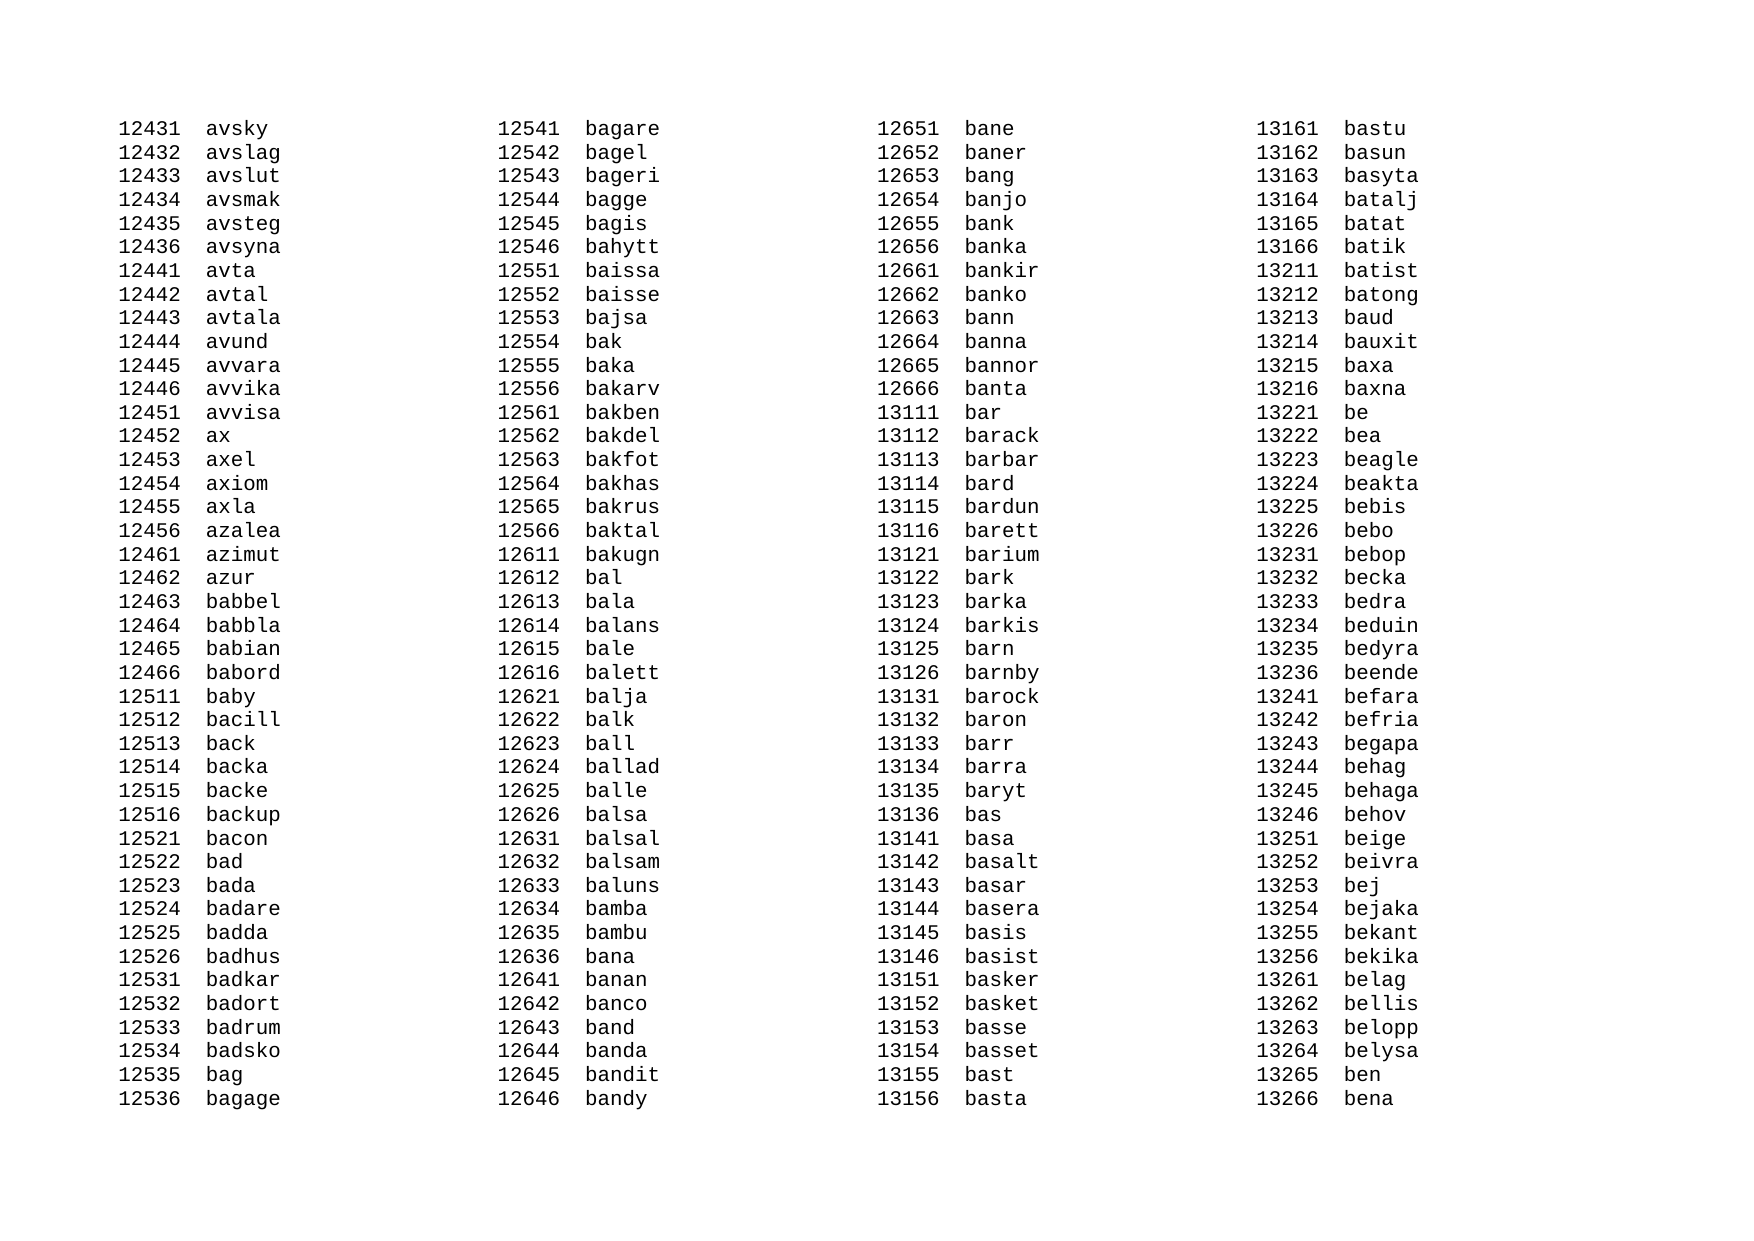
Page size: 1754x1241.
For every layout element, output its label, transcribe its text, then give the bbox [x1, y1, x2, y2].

text 12543 bageri [497, 165, 877, 189]
text 12546 bahytt [497, 236, 877, 260]
text 12563 bakfot [497, 449, 877, 473]
text 12654 banjo [877, 189, 1256, 213]
text 13114 bard [877, 473, 1256, 496]
text 12635 bambu [497, 922, 877, 946]
text 12622 balk [497, 709, 877, 733]
text 13251 beige [1256, 827, 1636, 851]
text 13213 baud [1256, 307, 1636, 331]
text 13262 bellis [1256, 993, 1636, 1017]
text 13153 basse [877, 1017, 1256, 1040]
text 13141 basa [877, 827, 1256, 851]
text 12456 azalea [118, 520, 497, 544]
text 13161 bastu [1256, 118, 1636, 142]
text 12633 baluns [497, 875, 877, 898]
text 13156 basta [877, 1088, 1256, 1111]
text 12662 banko [877, 284, 1256, 307]
text 12531 badkar [118, 969, 497, 993]
text 13225 bebis [1256, 496, 1636, 520]
text 12433 avslut [118, 165, 497, 189]
text 13255 bekant [1256, 922, 1636, 946]
text 12611 bakugn [497, 544, 877, 567]
text 13115 bardun [877, 496, 1256, 520]
text 12535 bag [118, 1064, 497, 1088]
text 12613 bala [497, 591, 877, 615]
text 13113 barbar [877, 449, 1256, 473]
text 13261 belag [1256, 969, 1636, 993]
text 12446 avvika [118, 378, 497, 402]
text 12562 bakdel [497, 426, 877, 449]
text 12542 bagel [497, 142, 877, 165]
text 13165 batat [1256, 213, 1636, 236]
text 13133 barr [877, 733, 1256, 757]
text 12636 bana [497, 946, 877, 969]
text 13144 basera [877, 898, 1256, 922]
text 13134 barra [877, 757, 1256, 780]
text 13232 becka [1256, 567, 1636, 591]
text 13263 belopp [1256, 1017, 1636, 1040]
text 12536 bagage [118, 1088, 497, 1111]
text 13221 be [1256, 402, 1636, 426]
text 12656 banka [877, 236, 1256, 260]
text 12545 bagis [497, 213, 877, 236]
text 12644 banda [497, 1040, 877, 1064]
text 12621 balja [497, 686, 877, 709]
text 12634 bamba [497, 898, 877, 922]
text 13143 basar [877, 875, 1256, 898]
text 13246 behov [1256, 804, 1636, 827]
text 12554 bak [497, 331, 877, 354]
text 12541 bagare [497, 118, 877, 142]
text 13163 basyta [1256, 165, 1636, 189]
text 12454 axiom [118, 473, 497, 496]
text 12552 baisse [497, 284, 877, 307]
text 12553 bajsa [497, 307, 877, 331]
text 12663 bann [877, 307, 1256, 331]
text 12445 avvara [118, 354, 497, 378]
text 12462 azur [118, 567, 497, 591]
text 13126 barnby [877, 662, 1256, 686]
text 12555 baka [497, 354, 877, 378]
text 12522 bad [118, 851, 497, 875]
text 12526 badhus [118, 946, 497, 969]
text 13164 batalj [1256, 189, 1636, 213]
text 12432 avslag [118, 142, 497, 165]
text 13155 bast [877, 1064, 1256, 1088]
text 12516 backup [118, 804, 497, 827]
text 13112 barack [877, 426, 1256, 449]
text 13254 bejaka [1256, 898, 1636, 922]
text 13154 basset [877, 1040, 1256, 1064]
text 12625 balle [497, 780, 877, 804]
text 12453 axel [118, 449, 497, 473]
text 13235 bedyra [1256, 638, 1636, 662]
text 12512 bacill [118, 709, 497, 733]
text 12466 babord [118, 662, 497, 686]
text 12661 bankir [877, 260, 1256, 284]
text 12626 balsa [497, 804, 877, 827]
text 12612 bal [497, 567, 877, 591]
text 12551 baissa [497, 260, 877, 284]
text 13243 begapa [1256, 733, 1636, 757]
text 12465 babian [118, 638, 497, 662]
text 12615 bale [497, 638, 877, 662]
text 13212 batong [1256, 284, 1636, 307]
text 12624 ballad [497, 757, 877, 780]
text 13162 basun [1256, 142, 1636, 165]
text 13142 basalt [877, 851, 1256, 875]
text 12442 avtal [118, 284, 497, 307]
text 12431 avsky [118, 118, 497, 142]
text 12653 bang [877, 165, 1256, 189]
text 12534 badsko [118, 1040, 497, 1064]
text 13166 batik [1256, 236, 1636, 260]
text 12511 baby [118, 686, 497, 709]
text 12614 balans [497, 615, 877, 638]
text 12443 avtala [118, 307, 497, 331]
text 13131 barock [877, 686, 1256, 709]
text 12666 banta [877, 378, 1256, 402]
text 13211 batist [1256, 260, 1636, 284]
text 12524 badare [118, 898, 497, 922]
text 12665 bannor [877, 354, 1256, 378]
text 13146 basist [877, 946, 1256, 969]
text 12643 band [497, 1017, 877, 1040]
text 13223 beagle [1256, 449, 1636, 473]
text 12565 bakrus [497, 496, 877, 520]
text 12632 balsam [497, 851, 877, 875]
text 12652 baner [877, 142, 1256, 165]
text 12616 balett [497, 662, 877, 686]
text 12436 avsyna [118, 236, 497, 260]
text 12533 badrum [118, 1017, 497, 1040]
text 13151 basker [877, 969, 1256, 993]
text 13265 ben [1256, 1064, 1636, 1088]
text 12452 ax [118, 426, 497, 449]
text 12464 babbla [118, 615, 497, 638]
text 13116 barett [877, 520, 1256, 544]
text 12646 bandy [497, 1088, 877, 1111]
text 12525 badda [118, 922, 497, 946]
text 13226 bebo [1256, 520, 1636, 544]
text 13266 bena [1256, 1088, 1636, 1111]
text 13121 barium [877, 544, 1256, 567]
text 12664 banna [877, 331, 1256, 354]
text 12641 banan [497, 969, 877, 993]
text 12532 badort [118, 993, 497, 1017]
text 13132 baron [877, 709, 1256, 733]
text 13256 bekika [1256, 946, 1636, 969]
text 12523 bada [118, 875, 497, 898]
text 13124 barkis [877, 615, 1256, 638]
text 13244 behag [1256, 757, 1636, 780]
text 12564 bakhas [497, 473, 877, 496]
text 12651 bane [877, 118, 1256, 142]
text 12645 bandit [497, 1064, 877, 1088]
text 12451 avvisa [118, 402, 497, 426]
text 13152 basket [877, 993, 1256, 1017]
text 13125 barn [877, 638, 1256, 662]
text 12556 bakarv [497, 378, 877, 402]
text 13253 bej [1256, 875, 1636, 898]
text 12441 avta [118, 260, 497, 284]
text 13214 bauxit [1256, 331, 1636, 354]
text 12623 ball [497, 733, 877, 757]
text 13135 baryt [877, 780, 1256, 804]
text 12444 avund [118, 331, 497, 354]
text 12566 baktal [497, 520, 877, 544]
text 13136 bas [877, 804, 1256, 827]
text 12642 banco [497, 993, 877, 1017]
text 12463 babbel [118, 591, 497, 615]
text 12461 azimut [118, 544, 497, 567]
text 13264 belysa [1256, 1040, 1636, 1064]
text 13245 behaga [1256, 780, 1636, 804]
text 13231 bebop [1256, 544, 1636, 567]
text 12631 balsal [497, 827, 877, 851]
text 12544 bagge [497, 189, 877, 213]
text 12435 avsteg [118, 213, 497, 236]
text 12434 avsmak [118, 189, 497, 213]
text 13111 bar [877, 402, 1256, 426]
text 13252 beivra [1256, 851, 1636, 875]
text 13234 beduin [1256, 615, 1636, 638]
text 12561 bakben [497, 402, 877, 426]
text 13215 baxa [1256, 354, 1636, 378]
text 13145 basis [877, 922, 1256, 946]
text 13216 baxna [1256, 378, 1636, 402]
text 13233 bedra [1256, 591, 1636, 615]
text 13222 bea [1256, 426, 1636, 449]
text 12455 axla [118, 496, 497, 520]
text 13242 befria [1256, 709, 1636, 733]
text 13123 barka [877, 591, 1256, 615]
text 13236 beende [1256, 662, 1636, 686]
text 13241 befara [1256, 686, 1636, 709]
text 12515 backe [118, 780, 497, 804]
text 12655 bank [877, 213, 1256, 236]
text 13122 bark [877, 567, 1256, 591]
text 12514 backa [118, 757, 497, 780]
text 13224 beakta [1256, 473, 1636, 496]
text 12513 back [118, 733, 497, 757]
text 12521 bacon [118, 827, 497, 851]
